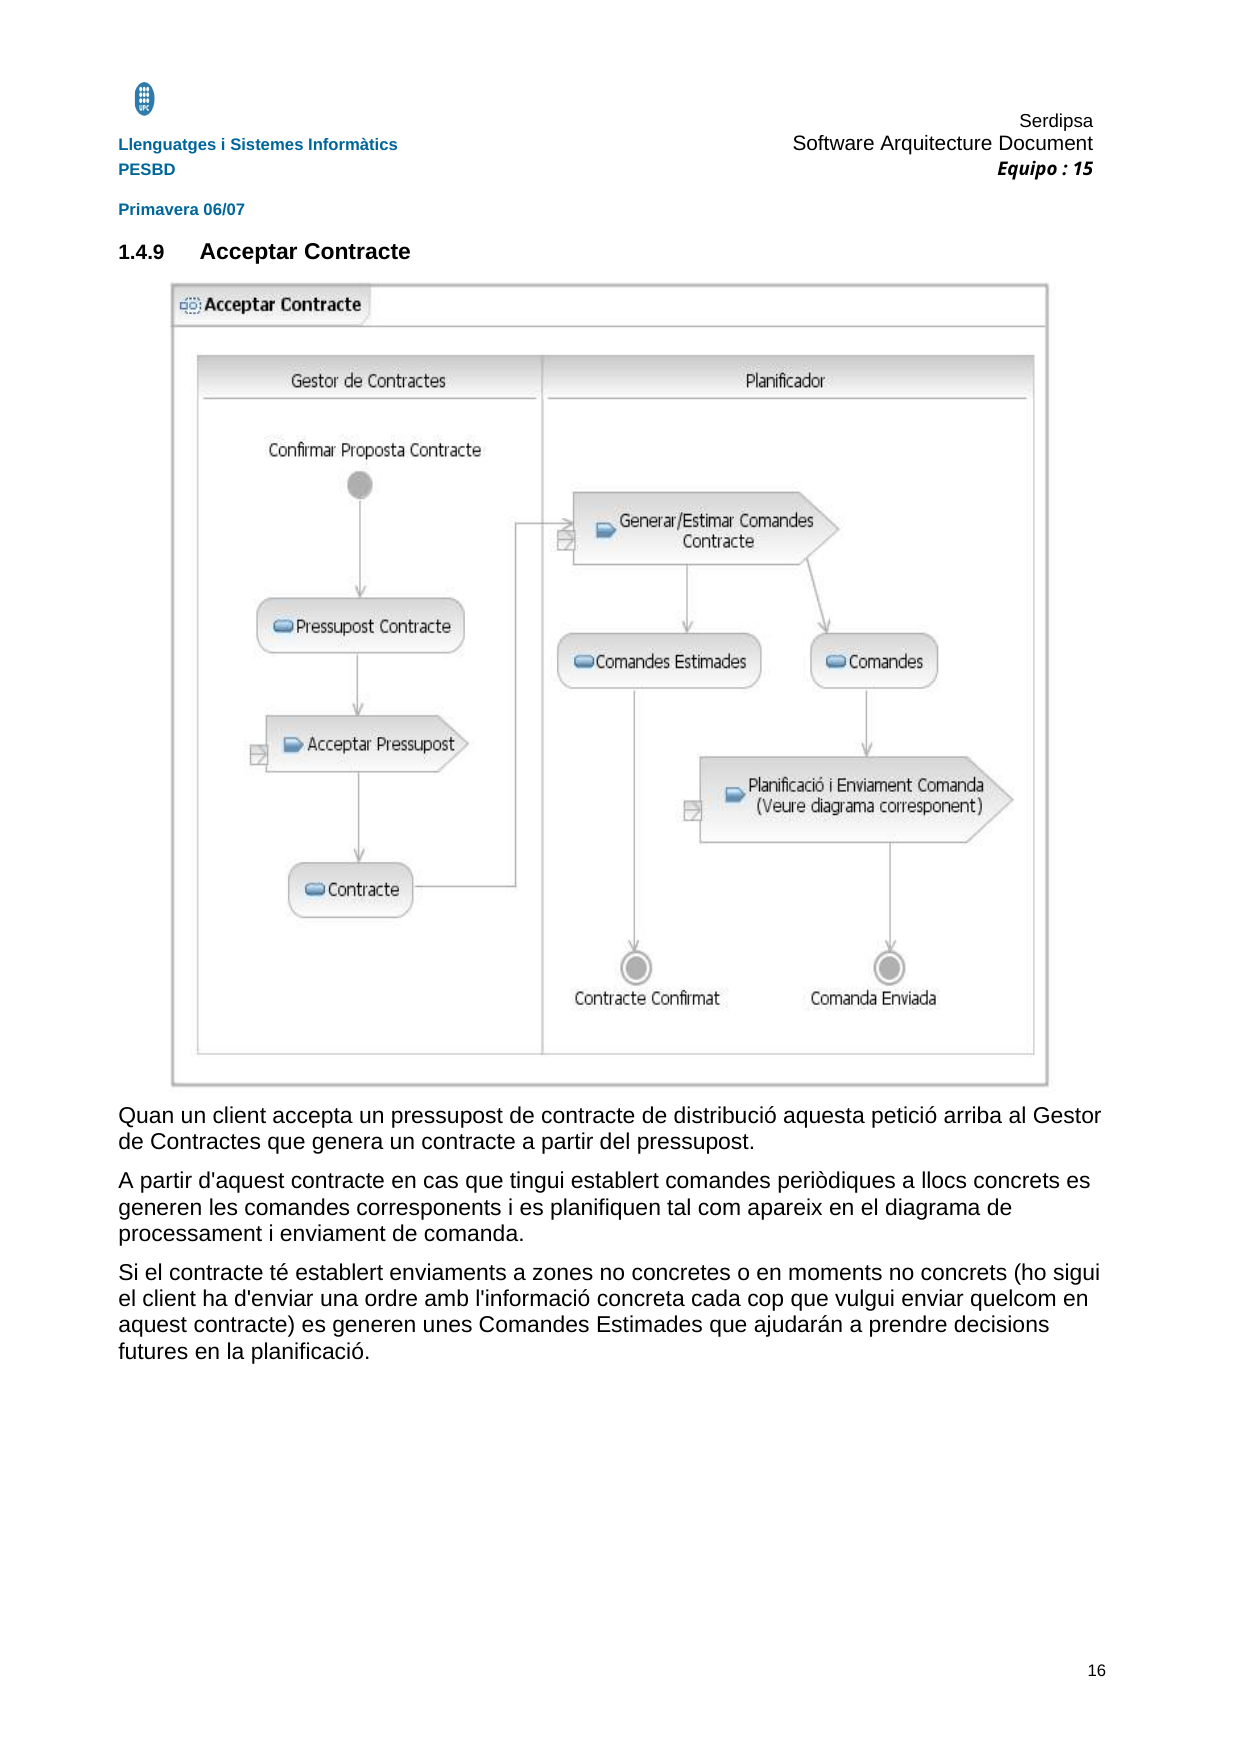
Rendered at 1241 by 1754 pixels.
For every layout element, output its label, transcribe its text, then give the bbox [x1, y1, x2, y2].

text A partir d'aquest contracte en cas que tingui establert comandes periòdiques a llocs concrets es generen les comandes corresponents i es planifiquen tal com apareix en el diagrama de processament i enviament de comanda. [118, 1167, 1106, 1246]
subtitle Acceptar Contracte [118, 238, 1106, 264]
text Quan un client accepta un pressupost de contracte de distribució aquesta petició arriba al Gestor de Contractes que genera un contracte a partir del pressupost. [118, 271, 1106, 1155]
picture [159, 270, 1065, 1102]
text Si el contracte té establert enviaments a zones no concretes o en moments no concrets (ho sigui el client ha d'enviar una ordre amb l'informació concreta cada cop que vulgui enviar quelcom en aquest contracte) es generen unes Comandes Estimades que ajudarán a prendre decisions futures en la planificació. [118, 1259, 1106, 1364]
